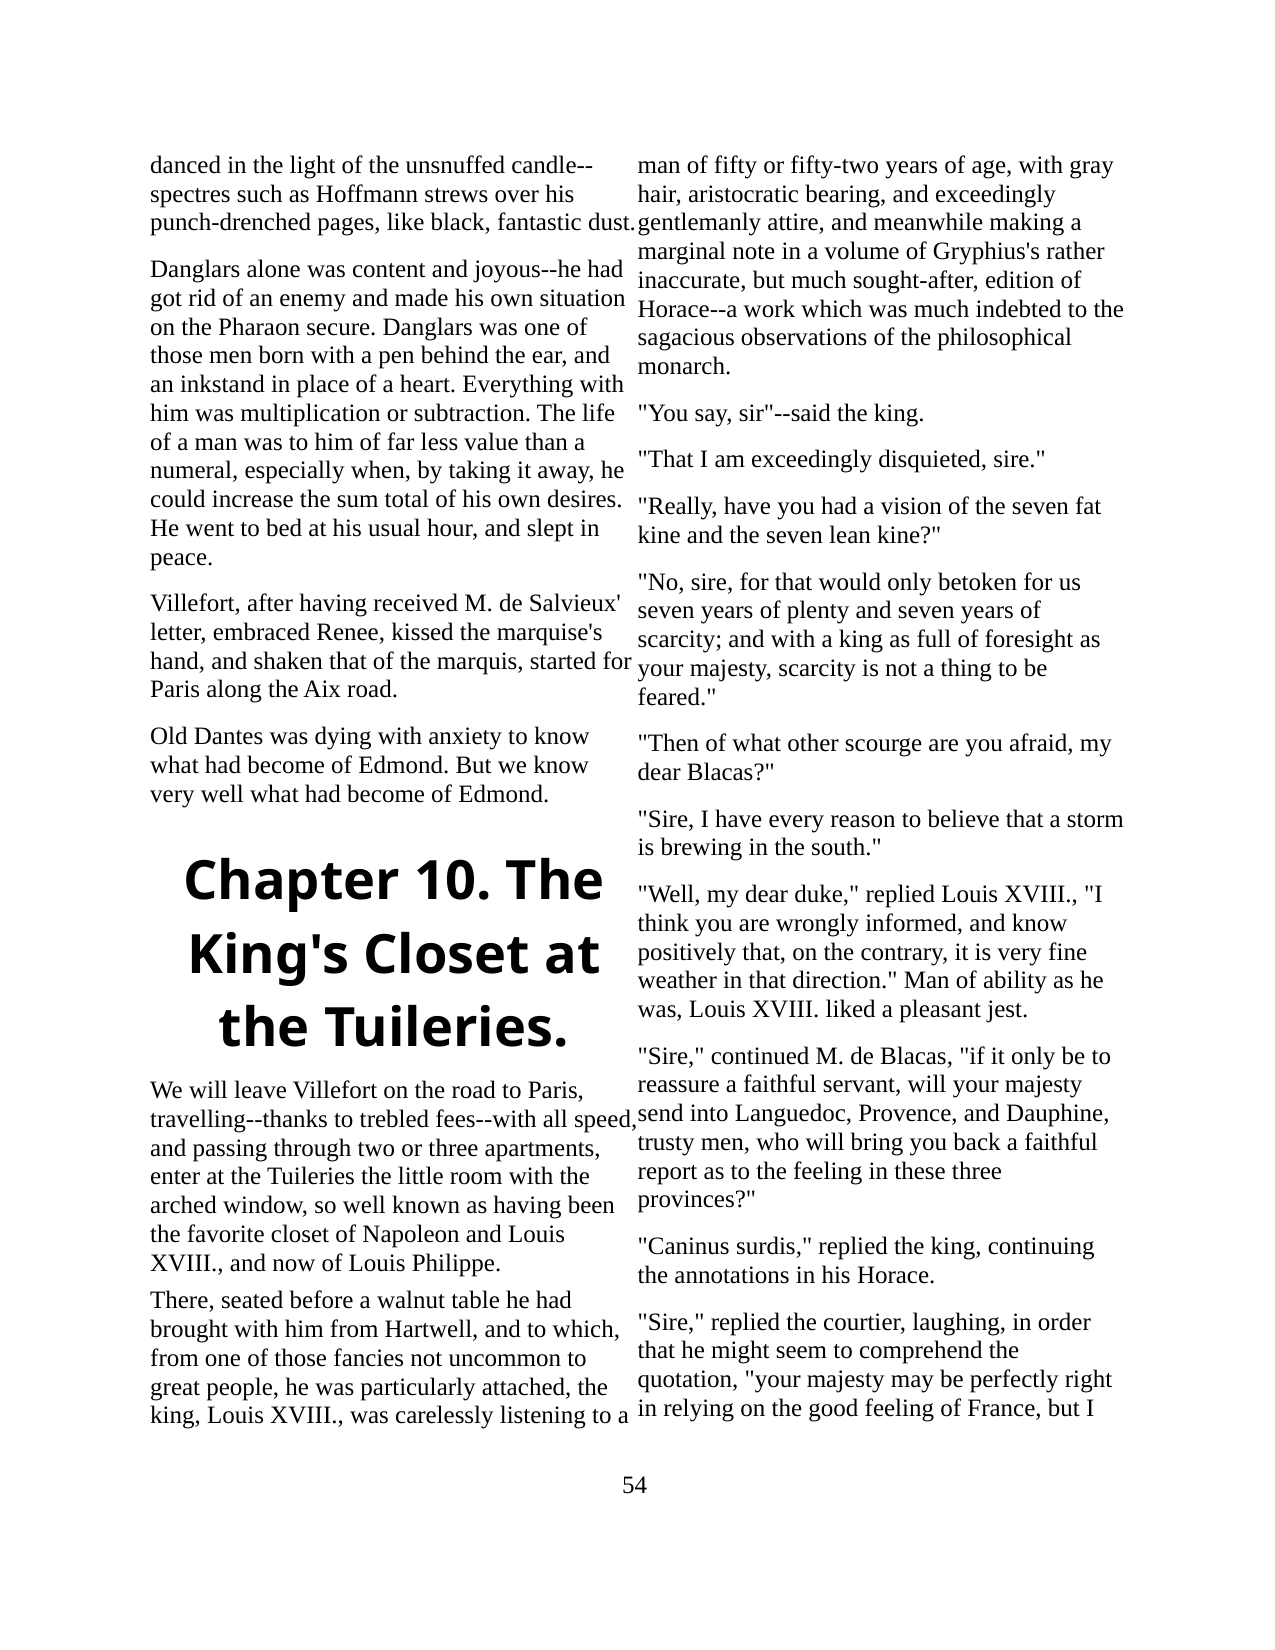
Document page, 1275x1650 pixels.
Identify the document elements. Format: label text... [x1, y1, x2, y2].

text danced in the light of the unsnuffed candle--spectres such as Hoffmann strews over his punch-drenched pages, like black, fantastic dust. [150, 150, 637, 236]
text "No, sire, for that would only betoken for us seven years of plenty and seven years of scarcity; and with a king as full of foresight as your majesty, scarcity is not a thing to be feared." [637, 567, 1125, 710]
subtitle Chapter 10. The King's Closet at the Tuileries. [150, 841, 637, 1063]
text "That I am exceedingly disquieted, sire." [637, 444, 1125, 473]
text man of fifty or fifty-two years of age, with gray hair, aristocratic bearing, and exceedingly gentlemanly attire, and meanwhile making a marginal note in a volume of Gryphius's rather inaccurate, but much sought-after, edition of Horace--a work which was much indebted to the sagacious observations of the philosophical monarch. [637, 150, 1125, 380]
text Old Dantes was dying with anxiety to know what had become of Edmond. But we know very well what had become of Edmond. [150, 721, 637, 807]
text "Then of what other scourge are you afraid, my dear Blacas?" [637, 728, 1125, 786]
text "Well, my dear duke," replied Louis XVIII., "I think you are wrongly informed, and know positively that, on the contrary, it is very fine weather in that direction." Man of ability as he was, Louis XVIII. liked a pleasant jest. [637, 879, 1125, 1023]
text We will leave Villefort on the road to Paris, travelling--thanks to trebled fees--with all speed, and passing through two or three apartments, enter at the Tuileries the little room with the arched window, so well known as having been the favorite closet of Napoleon and Louis XVIII., and now of Louis Philippe. [150, 1075, 637, 1276]
text "Sire, I have every reason to believe that a storm is brewing in the south." [637, 804, 1125, 861]
text There, seated before a walnut table he had brought with him from Hartwell, and to which, from one of those fancies not uncommon to great people, he was particularly attached, the king, Louis XVIII., was carelessly listening to a [150, 1285, 637, 1429]
text "Sire," continued M. de Blacas, "if it only be to reassure a faithful servant, will your majesty send into Languedoc, Provence, and Dauphine, trusty men, who will bring you back a faithful report as to the feeling in these three provinces?" [637, 1041, 1125, 1213]
text Danglars alone was content and joyous--he had got rid of an enemy and made his own situation on the Pharaon secure. Danglars was one of those men born with a pen behind the ear, and an inkstand in place of a heart. Everything with him was multiplication or subtraction. The life of a man was to him of far less value than a numeral, especially when, by taking it away, he could increase the sum total of his own desires. He went to bed at his usual hour, and slept in peace. [150, 254, 637, 570]
text "You say, sir"--said the king. [637, 398, 1125, 427]
text "Sire," replied the courtier, laughing, in order that he might seem to comprehend the quotation, "your majesty may be perfectly right in relying on the good feeling of France, but I [637, 1307, 1125, 1422]
text "Caninus surdis," replied the king, continuing the annotations in his Horace. [637, 1231, 1125, 1289]
text "Really, have you had a vision of the seven fat kine and the seven lean kine?" [637, 491, 1125, 549]
text Villefort, after having received M. de Salvieux' letter, embraced Renee, kissed the marquise's hand, and shaken that of the marquis, started for Paris along the Aix road. [150, 588, 637, 703]
